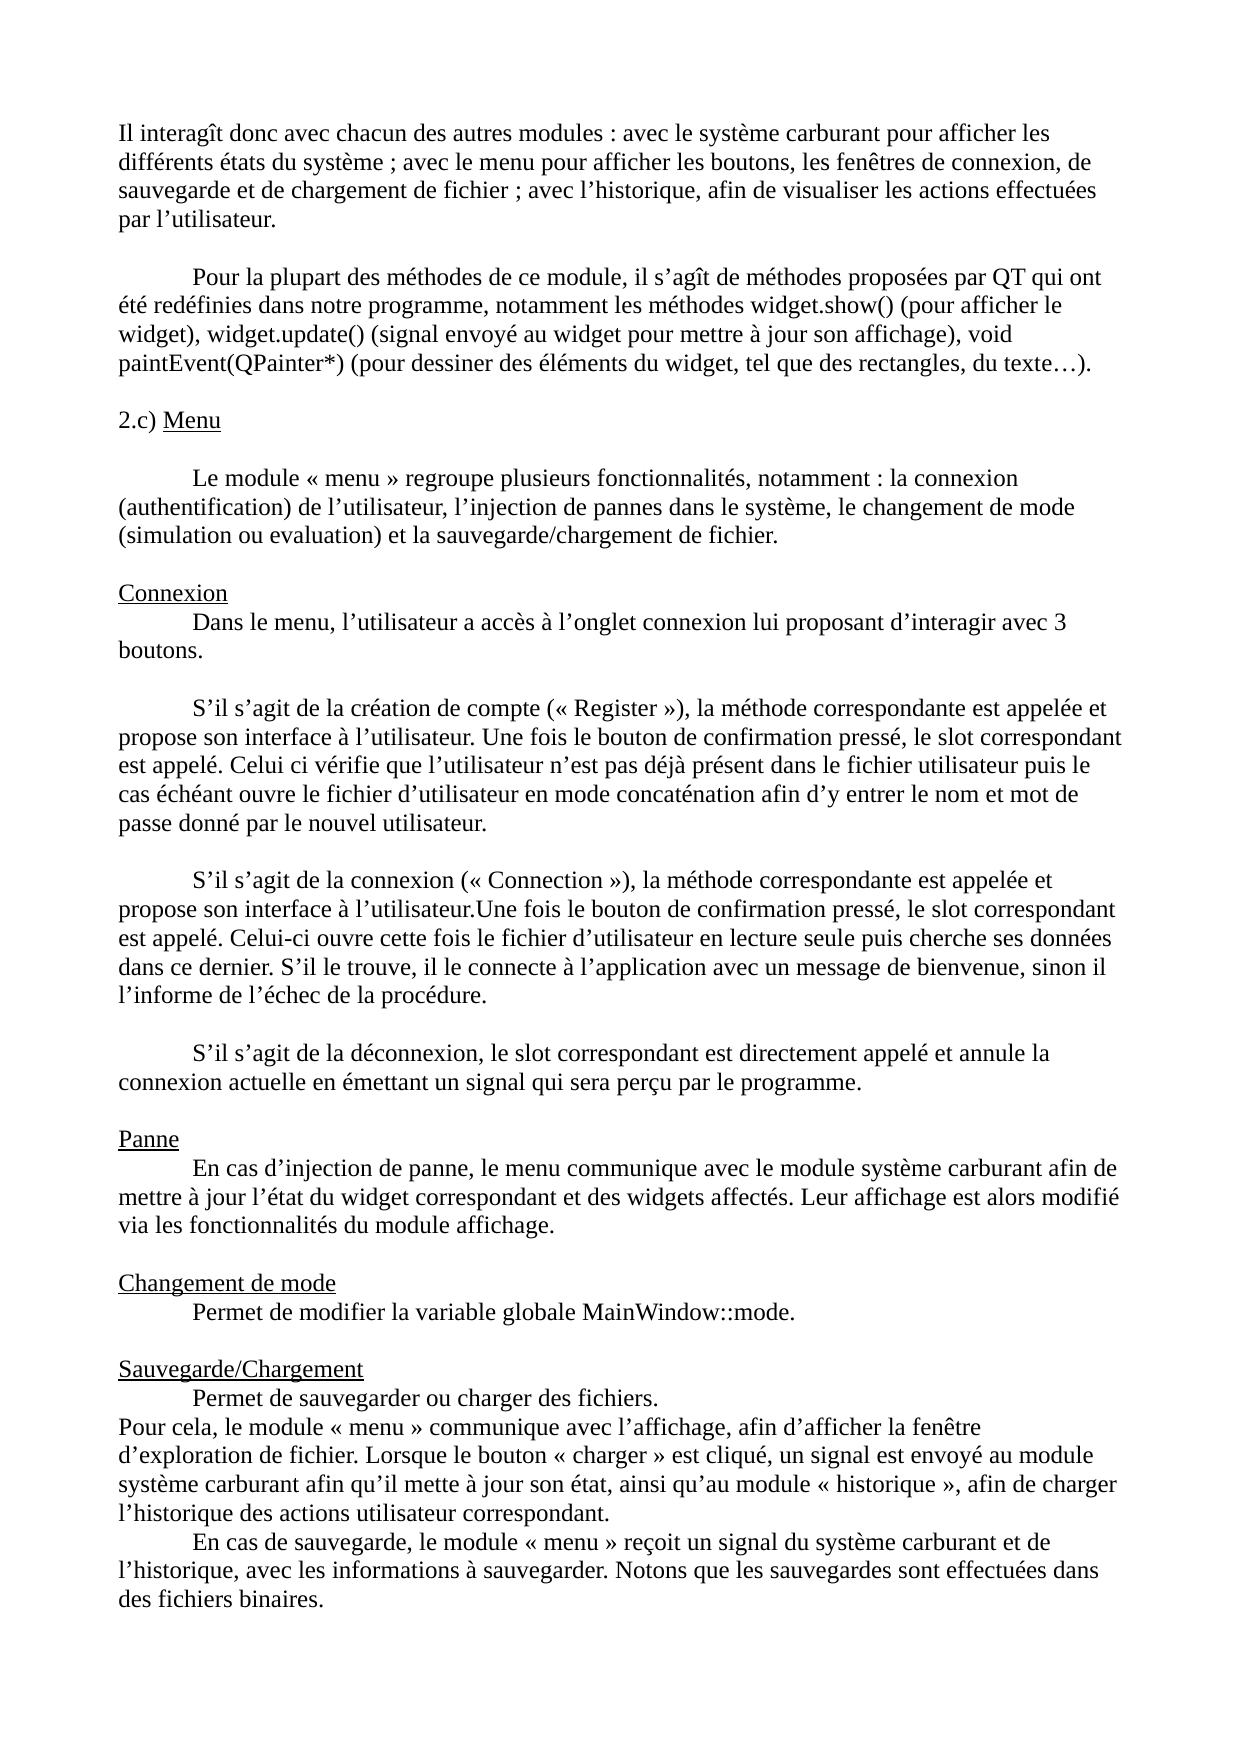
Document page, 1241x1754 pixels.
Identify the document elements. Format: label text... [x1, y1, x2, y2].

text S’il s’agit de la déconnexion, le slot correspondant est directement appelé et annule la connexion actuelle en émettant un signal qui sera perçu par le programme. [118, 1038, 1122, 1096]
text Changement de mode [118, 1268, 1122, 1297]
text Permet de modifier la variable globale MainWindow::mode. [118, 1297, 1122, 1326]
text S’il s’agit de la connexion (« Connection »), la méthode correspondante est appelée et propose son interface à l’utilisateur.Une fois le bouton de confirmation pressé, le slot correspondant est appelé. Celui-ci ouvre cette fois le fichier d’utilisateur en lecture seule puis cherche ses données dans ce dernier. S’il le trouve, il le connecte à l’application avec un message de bienvenue, sinon il l’informe de l’échec de la procédure. [118, 866, 1122, 1009]
text Le module « menu » regroupe plusieurs fonctionnalités, notamment : la connexion (authentification) de l’utilisateur, l’injection de pannes dans le système, le changement de mode (simulation ou evaluation) et la sauvegarde/chargement de fichier. [118, 463, 1122, 549]
text Il interagît donc avec chacun des autres modules : avec le système carburant pour afficher les différents états du système ; avec le menu pour afficher les boutons, les fenêtres de connexion, de sauvegarde et de chargement de fichier ; avec l’historique, afin de visualiser les actions effectuées par l’utilisateur. [118, 118, 1122, 233]
text Permet de sauvegarder ou charger des fichiers. [118, 1383, 1122, 1412]
text Pour cela, le module « menu » communique avec l’affichage, afin d’afficher la fenêtre d’exploration de fichier. Lorsque le bouton « charger » est cliqué, un signal est envoyé au module système carburant afin qu’il mette à jour son état, ainsi qu’au module « historique », afin de charger l’historique des actions utilisateur correspondant. [118, 1412, 1122, 1527]
text Pour la plupart des méthodes de ce module, il s’agît de méthodes proposées par QT qui ont été redéfinies dans notre programme, notamment les méthodes widget.show() (pour afficher le widget), widget.update() (signal envoyé au widget pour mettre à jour son affichage), void paintEvent(QPainter*) (pour dessiner des éléments du widget, tel que des rectangles, du texte…). [118, 262, 1122, 377]
text En cas de sauvegarde, le module « menu » reçoit un signal du système carburant et de l’historique, avec les informations à sauvegarder. Notons que les sauvegardes sont effectuées dans des fichiers binaires. [118, 1527, 1122, 1613]
text En cas d’injection de panne, le menu communique avec le module système carburant afin de mettre à jour l’état du widget correspondant et des widgets affectés. Leur affichage est alors modifié via les fonctionnalités du module affichage. [118, 1153, 1122, 1239]
text Connexion [118, 578, 1122, 607]
text S’il s’agit de la création de compte (« Register »), la méthode correspondante est appelée et propose son interface à l’utilisateur. Une fois le bouton de confirmation pressé, le slot correspondant est appelé. Celui ci vérifie que l’utilisateur n’est pas déjà présent dans le fichier utilisateur puis le cas échéant ouvre le fichier d’utilisateur en mode concaténation afin d’y entrer le nom et mot de passe donné par le nouvel utilisateur. [118, 693, 1122, 837]
text 2.c) Menu [118, 406, 1122, 434]
text Panne [118, 1124, 1122, 1153]
text Sauvegarde/Chargement [118, 1354, 1122, 1383]
text Dans le menu, l’utilisateur a accès à l’onglet connexion lui proposant d’interagir avec 3 boutons. [118, 607, 1122, 664]
